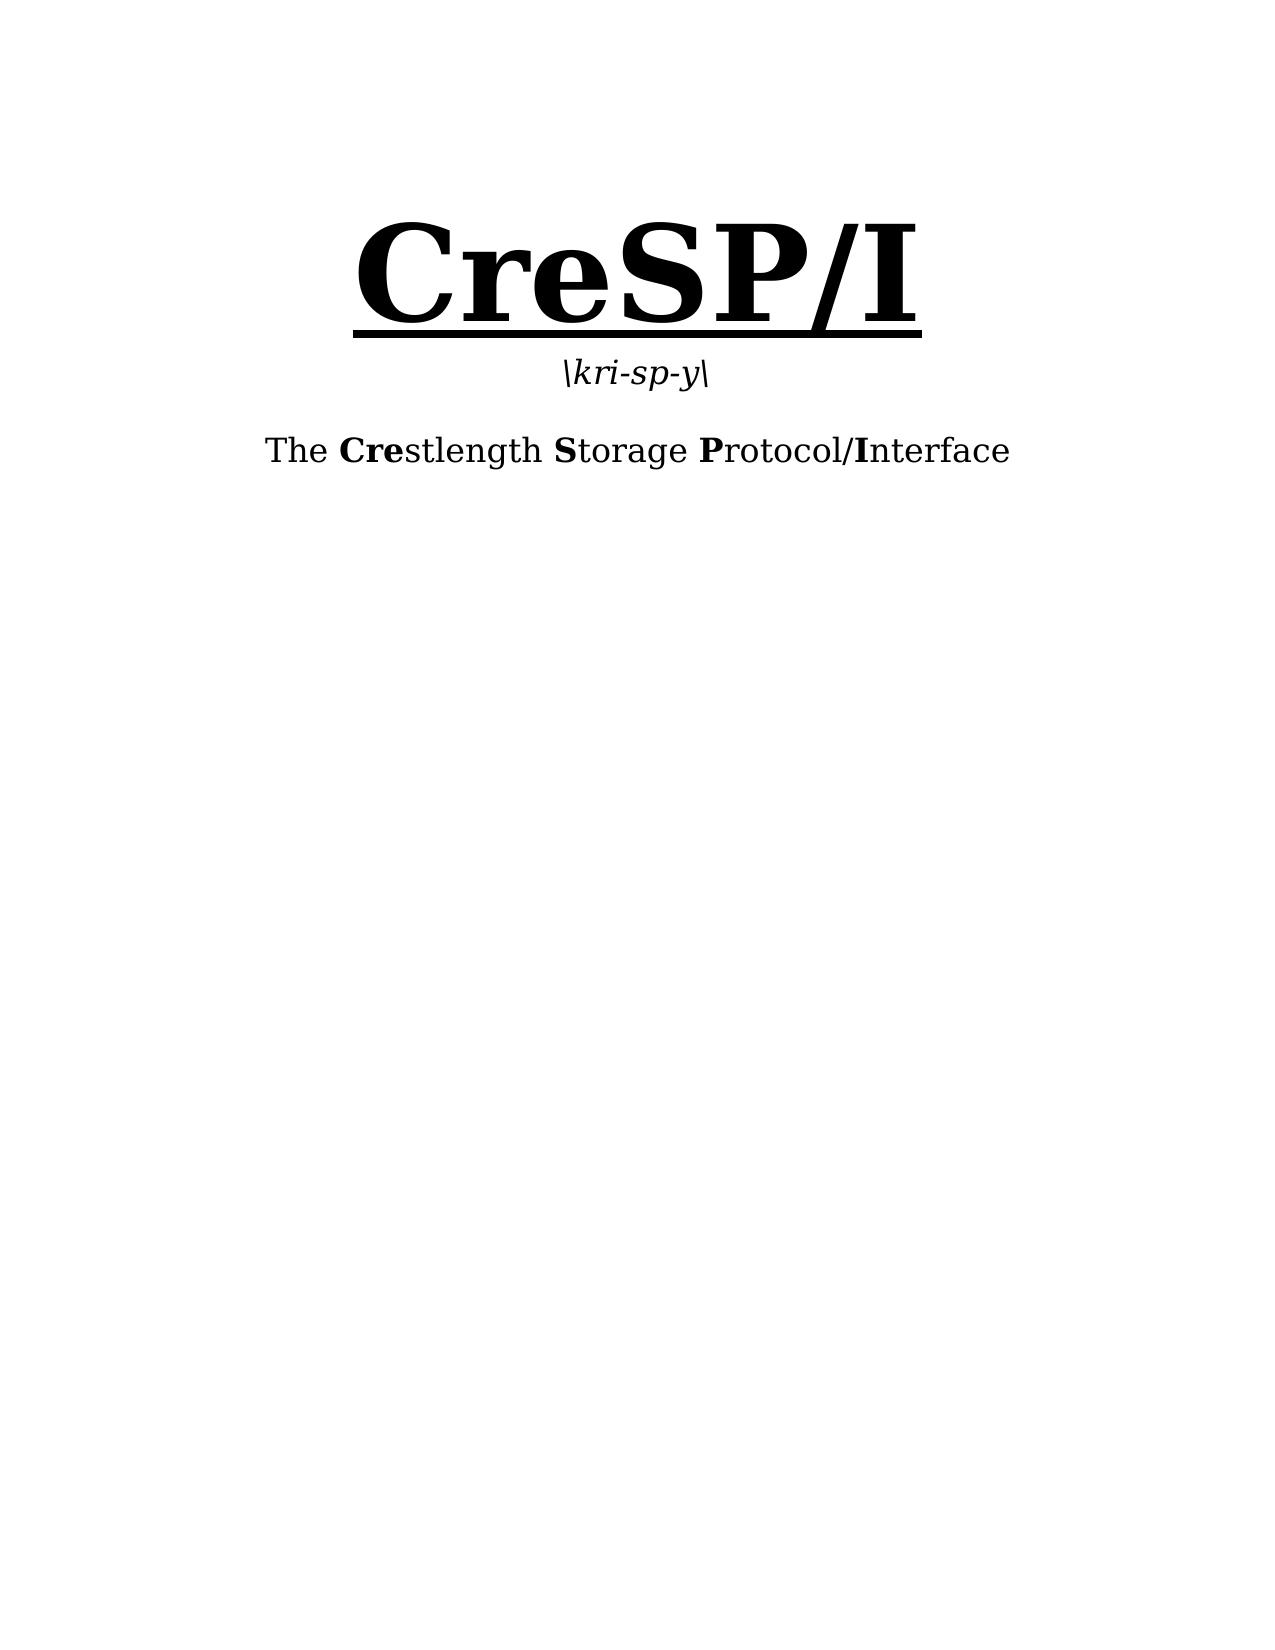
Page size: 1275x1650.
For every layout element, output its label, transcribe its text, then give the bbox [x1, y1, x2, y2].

text The Crestlength Storage Protocol/Interface [118, 431, 1157, 470]
text CreSP/I [118, 196, 1157, 353]
text \kri-sp-y\ [118, 353, 1157, 392]
